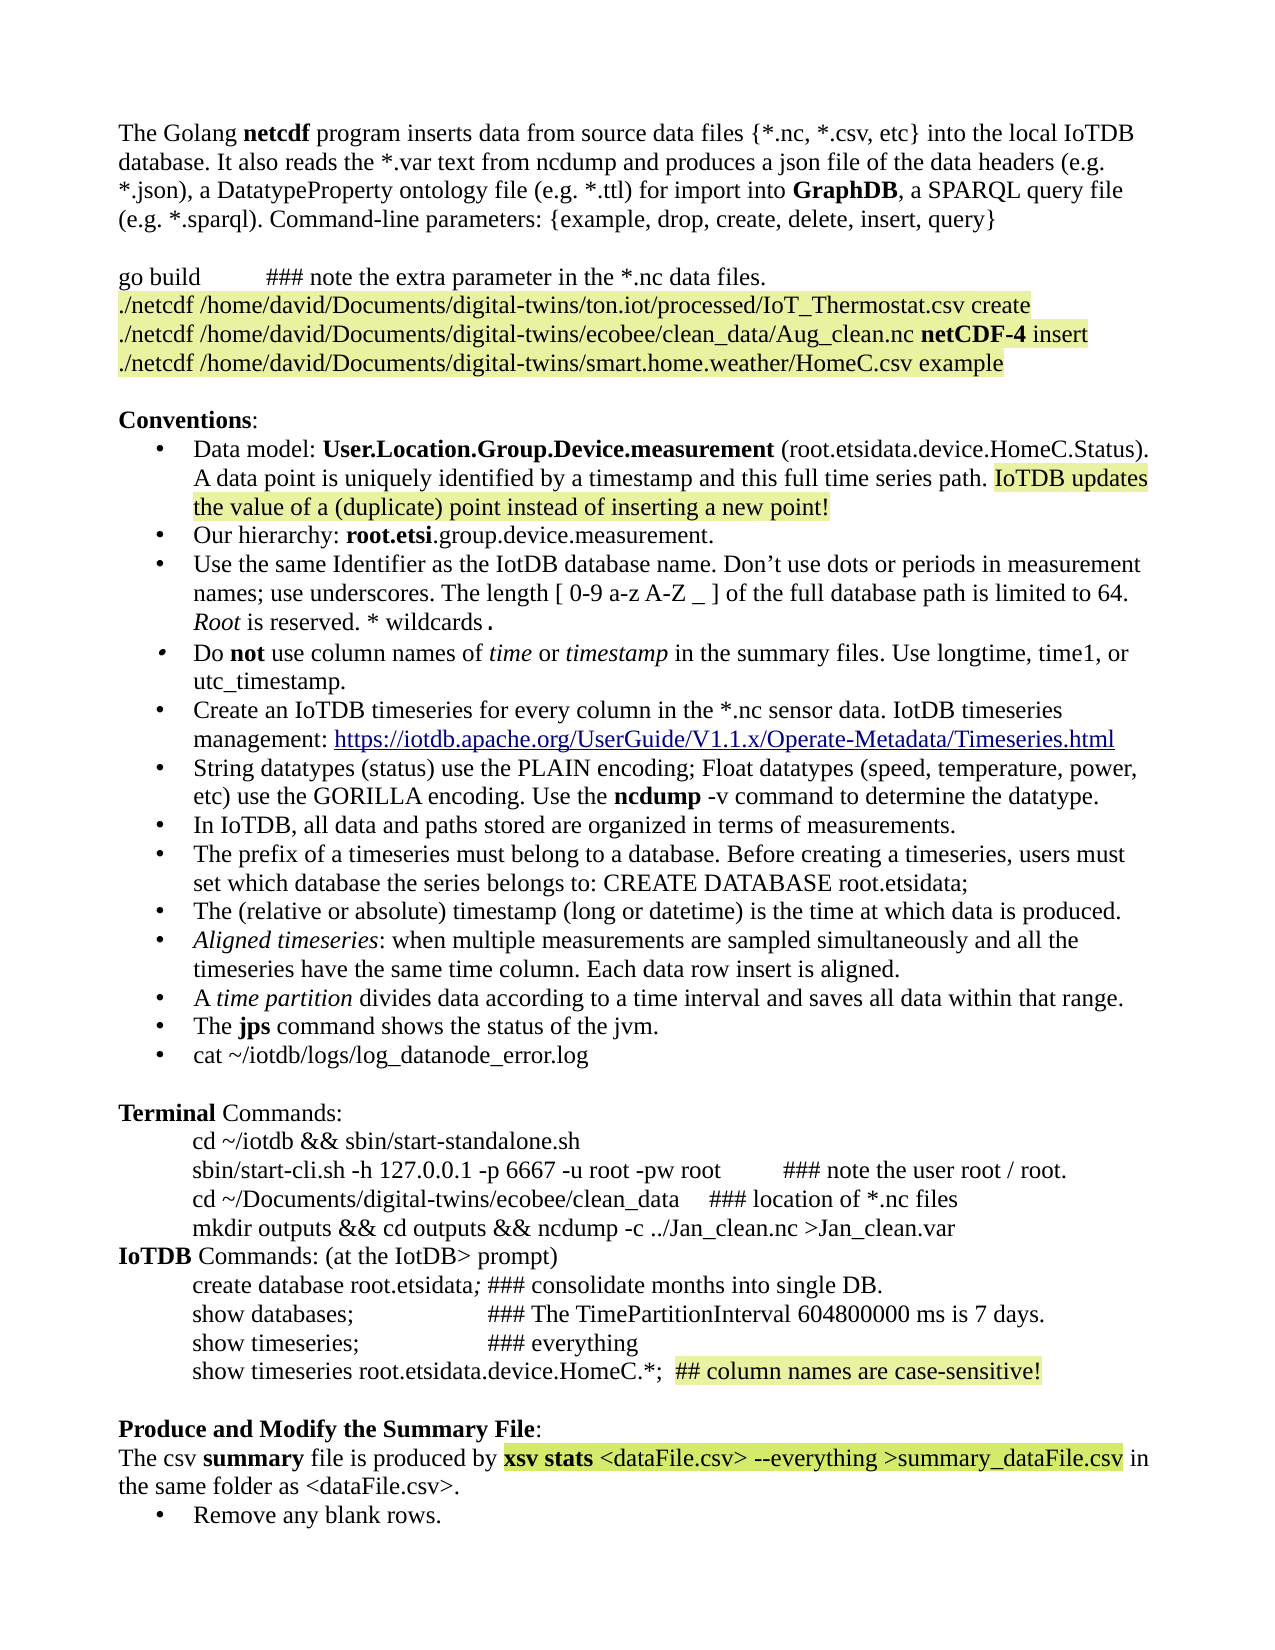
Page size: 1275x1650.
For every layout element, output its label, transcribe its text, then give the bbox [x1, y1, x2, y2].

list Create an IoTDB timeseries for every column in the *.nc sensor data. IotDB timeseries management: https://iotdb.apache.org/UserGuide/V1.1.x/Operate-Metadata/Timeseries.html [156, 695, 1157, 753]
text The Golang netcdf program inserts data from source data files {*.nc, *.csv, etc} into the local IoTDB database. It also reads the *.var text from ncdump and produces a json file of the data headers (e.g. *.json), a DatatypeProperty ontology file (e.g. *.ttl) for import into GraphDB, a SPARQL query file (e.g. *.sparql). Command-line parameters: {example, drop, create, delete, insert, query} [118, 118, 1157, 233]
list A time partition divides data according to a time interval and saves all data within that range. [156, 983, 1157, 1011]
text show databases; ### The TimePartitionInterval 604800000 ms is 7 days. [192, 1299, 1157, 1328]
text show timeseries; ### everything [192, 1328, 1157, 1356]
list Do not use column names of time or timestamp in the summary files. Use longtime, time1, or utc_timestamp. [156, 638, 1157, 695]
list In IoTDB, all data and paths stored are organized in terms of measurements. [156, 810, 1157, 839]
list String datatypes (status) use the PLAIN encoding; Float datatypes (speed, temperature, power, etc) use the GORILLA encoding. Use the ncdump -v command to determine the datatype. [156, 753, 1157, 810]
list Data model: User.Location.Group.Device.measurement (root.etsidata.device.HomeC.Status). A data point is uniquely identified by a timestamp and this full time series path. IoTDB updates the value of a (duplicate) point instead of inserting a new point! [156, 434, 1157, 521]
list Aligned timeseries: when multiple measurements are sampled simultaneously and all the timeseries have the same time column. Each data row insert is aligned. [156, 925, 1157, 983]
text Conventions: [118, 406, 1157, 434]
text ./netcdf /home/david/Documents/digital-twins/ecobee/clean_data/Aug_clean.nc netCDF-4 insert [118, 319, 1157, 348]
text Terminal Commands: [118, 1098, 1157, 1126]
text create database root.etsidata; ### consolidate months into single DB. [192, 1270, 1157, 1299]
text sbin/start-cli.sh -h 127.0.0.1 -p 6667 -u root -pw root ### note the user root / root. [192, 1155, 1157, 1184]
list The prefix of a timeseries must belong to a database. Before creating a timeseries, users must set which database the series belongs to: CREATE DATABASE root.etsidata; [156, 839, 1157, 896]
text IoTDB Commands: (at the IotDB> prompt) [118, 1241, 1157, 1270]
text The csv summary file is produced by xsv stats <dataFile.csv> --everything >summary_dataFile.csv in the same folder as <dataFile.csv>. [118, 1443, 1157, 1500]
list The (relative or absolute) timestamp (long or datetime) is the time at which data is produced. [156, 896, 1157, 925]
list Remove any blank rows. [156, 1500, 1157, 1529]
list Use the same Identifier as the IotDB database name. Don’t use dots or periods in measurement names; use underscores. The length [ 0-9 a-z A-Z _ ] of the full database path is limited to 64. Root is reserved. * wildcards. [156, 549, 1157, 638]
list Our hierarchy: root.etsi.group.device.measurement. [156, 521, 1157, 549]
text ./netcdf /home/david/Documents/digital-twins/ton.iot/processed/IoT_Thermostat.csv create [118, 291, 1157, 319]
text Produce and Modify the Summary File: [118, 1414, 1157, 1443]
text cd ~/iotdb && sbin/start-standalone.sh [192, 1126, 1157, 1155]
text show timeseries root.etsidata.device.HomeC.*; ## column names are case-sensitive! [192, 1356, 1157, 1385]
text cd ~/Documents/digital-twins/ecobee/clean_data ### location of *.nc files [192, 1184, 1157, 1213]
list cat ~/iotdb/logs/log_datanode_error.log [156, 1040, 1157, 1069]
text mkdir outputs && cd outputs && ncdump -c ../Jan_clean.nc >Jan_clean.var [192, 1213, 1157, 1241]
text ./netcdf /home/david/Documents/digital-twins/smart.home.weather/HomeC.csv example [118, 348, 1157, 377]
list The jps command shows the status of the jvm. [156, 1011, 1157, 1040]
text go build ### note the extra parameter in the *.nc data files. [118, 262, 1157, 291]
